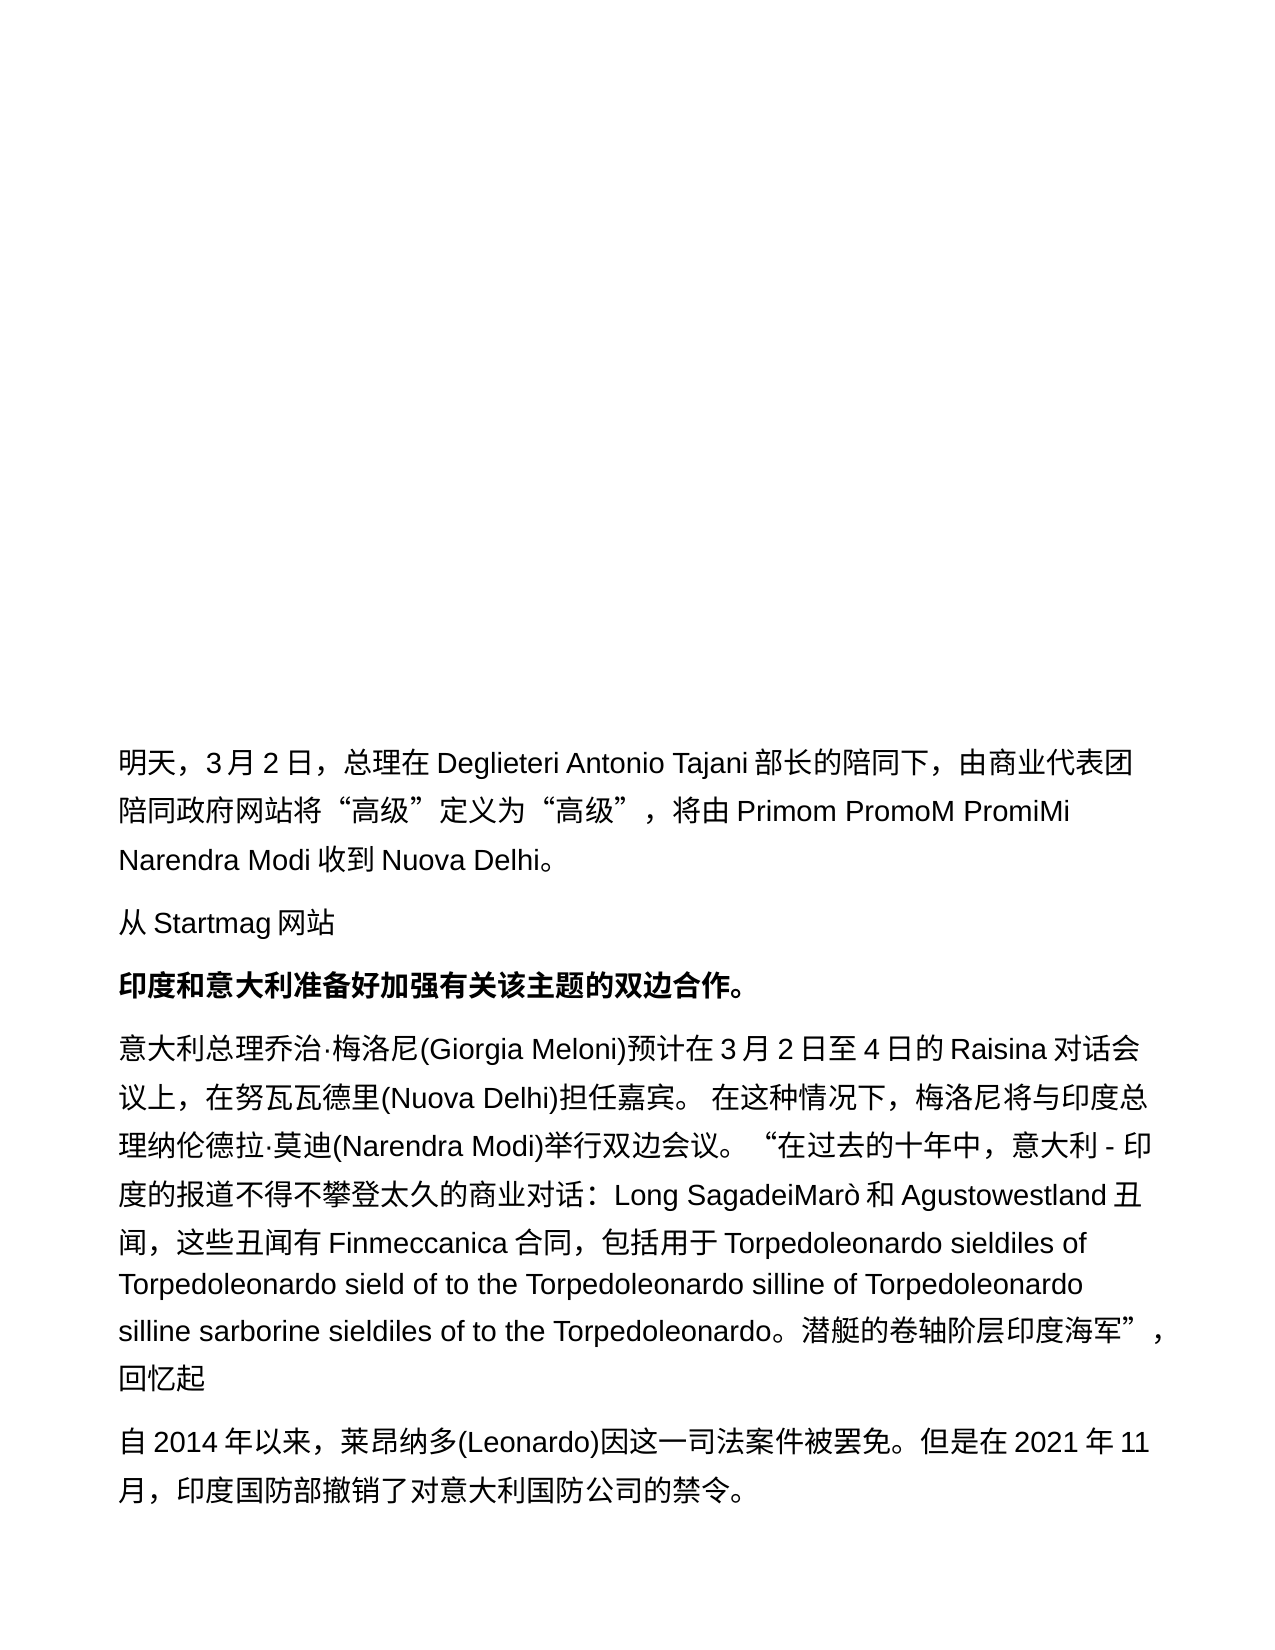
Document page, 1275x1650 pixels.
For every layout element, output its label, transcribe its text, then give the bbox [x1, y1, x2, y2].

text 从Startmag网站 [118, 899, 1157, 942]
text 意大利总理乔治·梅洛尼(Giorgia Meloni)预计在3月2日至4日的Raisina对话会议上，在努瓦瓦德里(Nuova Delhi)担任嘉宾。 在这种情况下，梅洛尼将与印度总理纳伦德拉·莫迪(Narendra Modi)举行双边会议。“在过去的十年中，意大利 - 印度的报道不得不攀登太久的商业对话：Long SagadeiMarò和Agustowestland丑闻，这些丑闻有Finmeccanica合同，包括用于Torpedoleonardo sieldiles of Torpedoleonardo sield of to the Torpedoleonardo silline of Torpedoleonardo silline sarborine sieldiles of to the Torpedoleonardo。潜艇的卷轴阶层印度海军”，回忆起 [118, 1026, 1157, 1398]
text 自2014年以来，莱昂纳多(Leonardo)因这一司法案件被罢免。但是在2021年11月，印度国防部撤销了对意大利国防公司的禁令。 [118, 1419, 1157, 1509]
text 明天，3月2日，总理在Deglieteri Antonio Tajani部长的陪同下，由商业代表团陪同政府网站将“高级”定义为“高级”，将由Primom PromoM PromiMi Narendra Modi收到Nuova Delhi。 [118, 118, 1157, 879]
text 印度和意大利准备好加强有关该主题的双边合作。 [118, 963, 1157, 1005]
